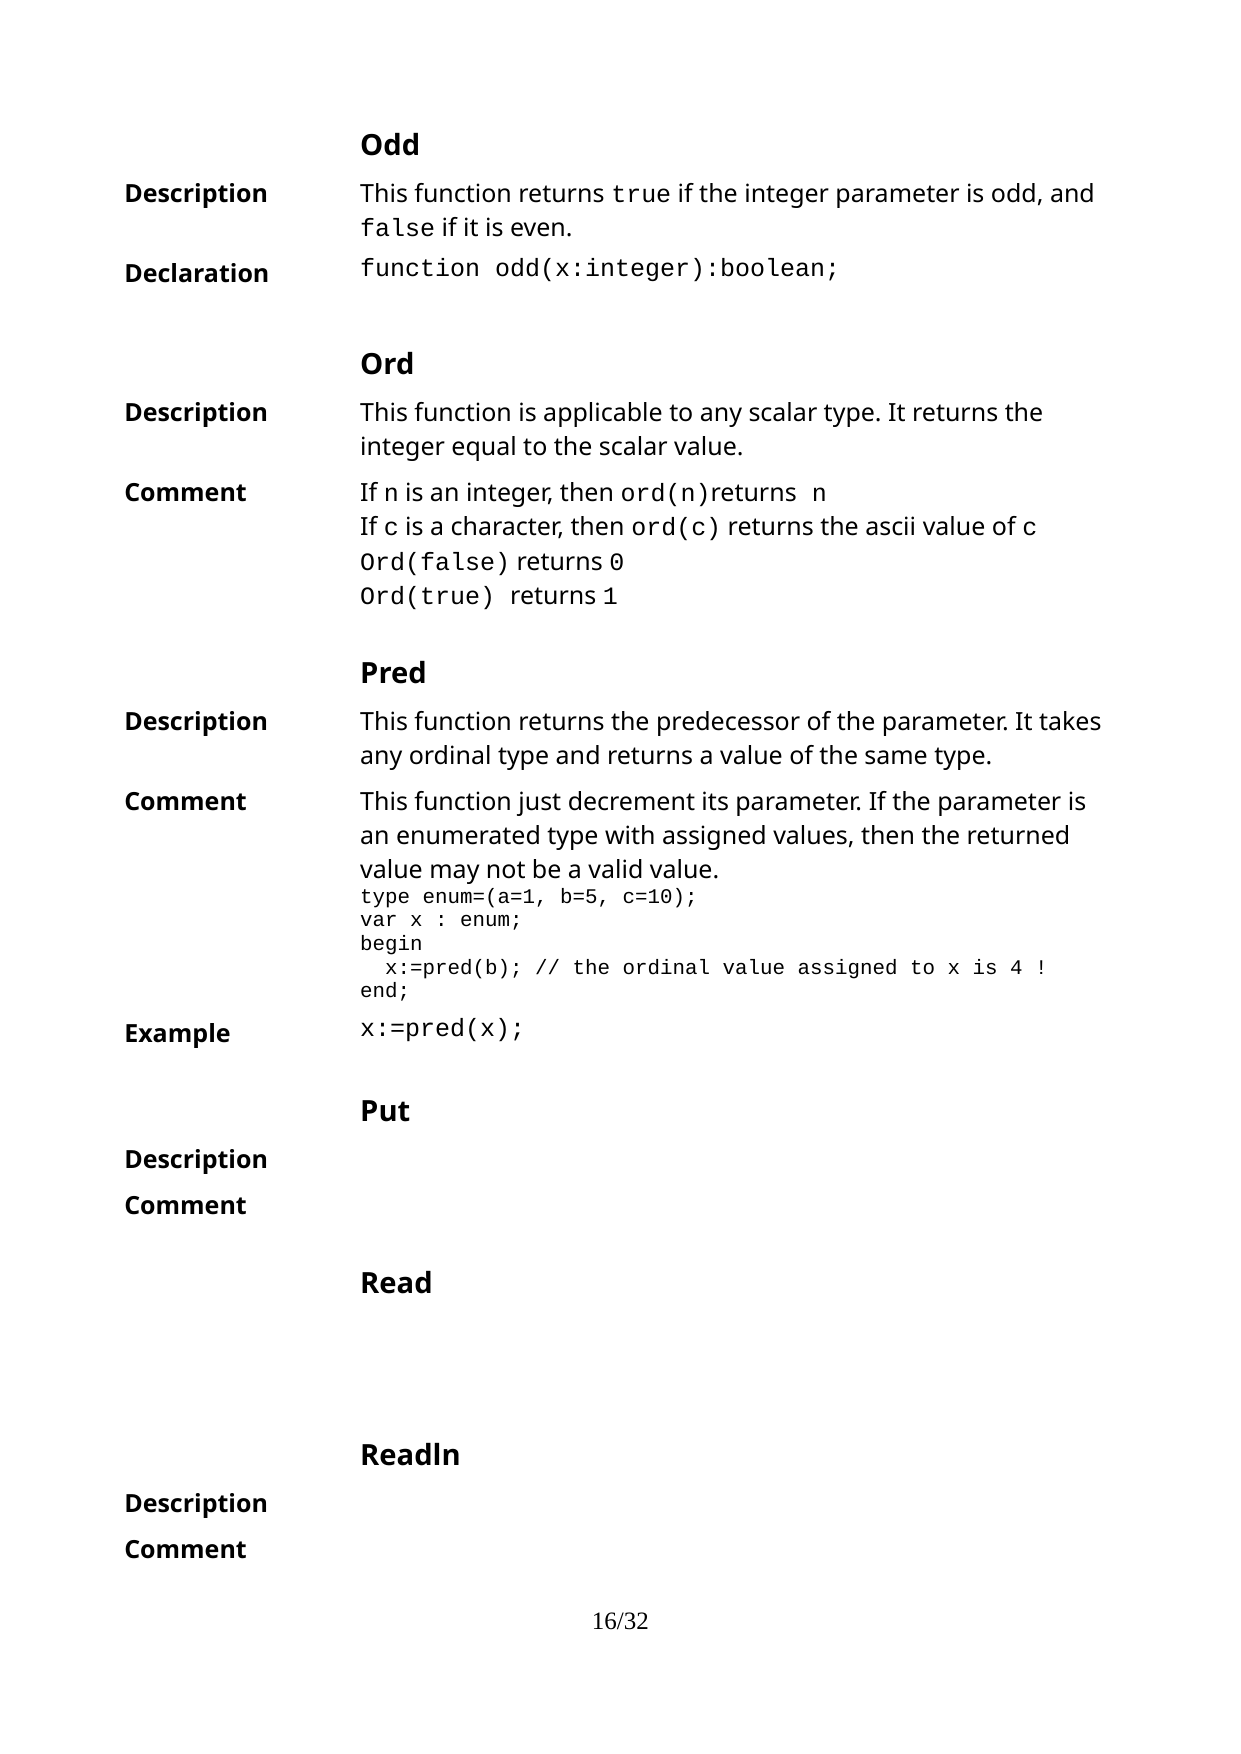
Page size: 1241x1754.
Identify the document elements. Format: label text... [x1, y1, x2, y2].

table_cell This function returns true if the integer parameter is odd, and false if it is even. [354, 170, 1122, 250]
table_header Odd [354, 118, 1122, 170]
table_header [118, 646, 354, 698]
table_cell This function just decrement its parameter. If the parameter is an enumerated type with assigned values, then the returned value may not be a valid value. type enum=(a=1, b=5, c=10); var x : enum; begin x:=pred(b); // the ordinal value assigned to x is 4 ! end; [354, 778, 1122, 1010]
table_cell function odd(x:integer):boolean; [354, 250, 1122, 296]
table_cell Comment [118, 469, 354, 618]
table_cell Description [118, 1479, 354, 1525]
table_header Readln [354, 1428, 1122, 1479]
table_header Put [354, 1084, 1122, 1136]
table_cell Example [118, 1010, 354, 1056]
table_cell Comment [118, 1525, 354, 1571]
table_cell [354, 1136, 1122, 1182]
table_header [118, 1084, 354, 1136]
table_cell [354, 1479, 1122, 1525]
table_cell Comment [118, 778, 354, 1010]
table_cell If n is an integer, then ord(n)returns n If c is a character, then ord(c) returns the ascii value of c Ord(false) returns 0 Ord(true) returns 1 [354, 469, 1122, 618]
table_cell Comment [118, 1182, 354, 1228]
table_cell x:=pred(x); [354, 1010, 1122, 1056]
table_cell [354, 1525, 1122, 1571]
table_cell Description [118, 1136, 354, 1182]
table_header [118, 1428, 354, 1479]
table_cell [354, 1354, 1122, 1399]
table_header Ord [354, 337, 1122, 389]
table_cell Description [118, 170, 354, 250]
table_header Read [354, 1256, 1122, 1308]
table_cell [118, 1308, 354, 1353]
table_cell Description [118, 389, 354, 469]
table_cell Declaration [118, 250, 354, 296]
table_cell This function returns the predecessor of the parameter. It takes any ordinal type and returns a value of the same type. [354, 698, 1122, 778]
table_cell [354, 1308, 1122, 1353]
table_cell [118, 1354, 354, 1399]
table_header [118, 337, 354, 389]
table_cell Description [118, 698, 354, 778]
table_cell This function is applicable to any scalar type. It returns the integer equal to the scalar value. [354, 389, 1122, 469]
table_header [118, 118, 354, 170]
table_header [118, 1256, 354, 1308]
table_cell [354, 1182, 1122, 1228]
table_header Pred [354, 646, 1122, 698]
